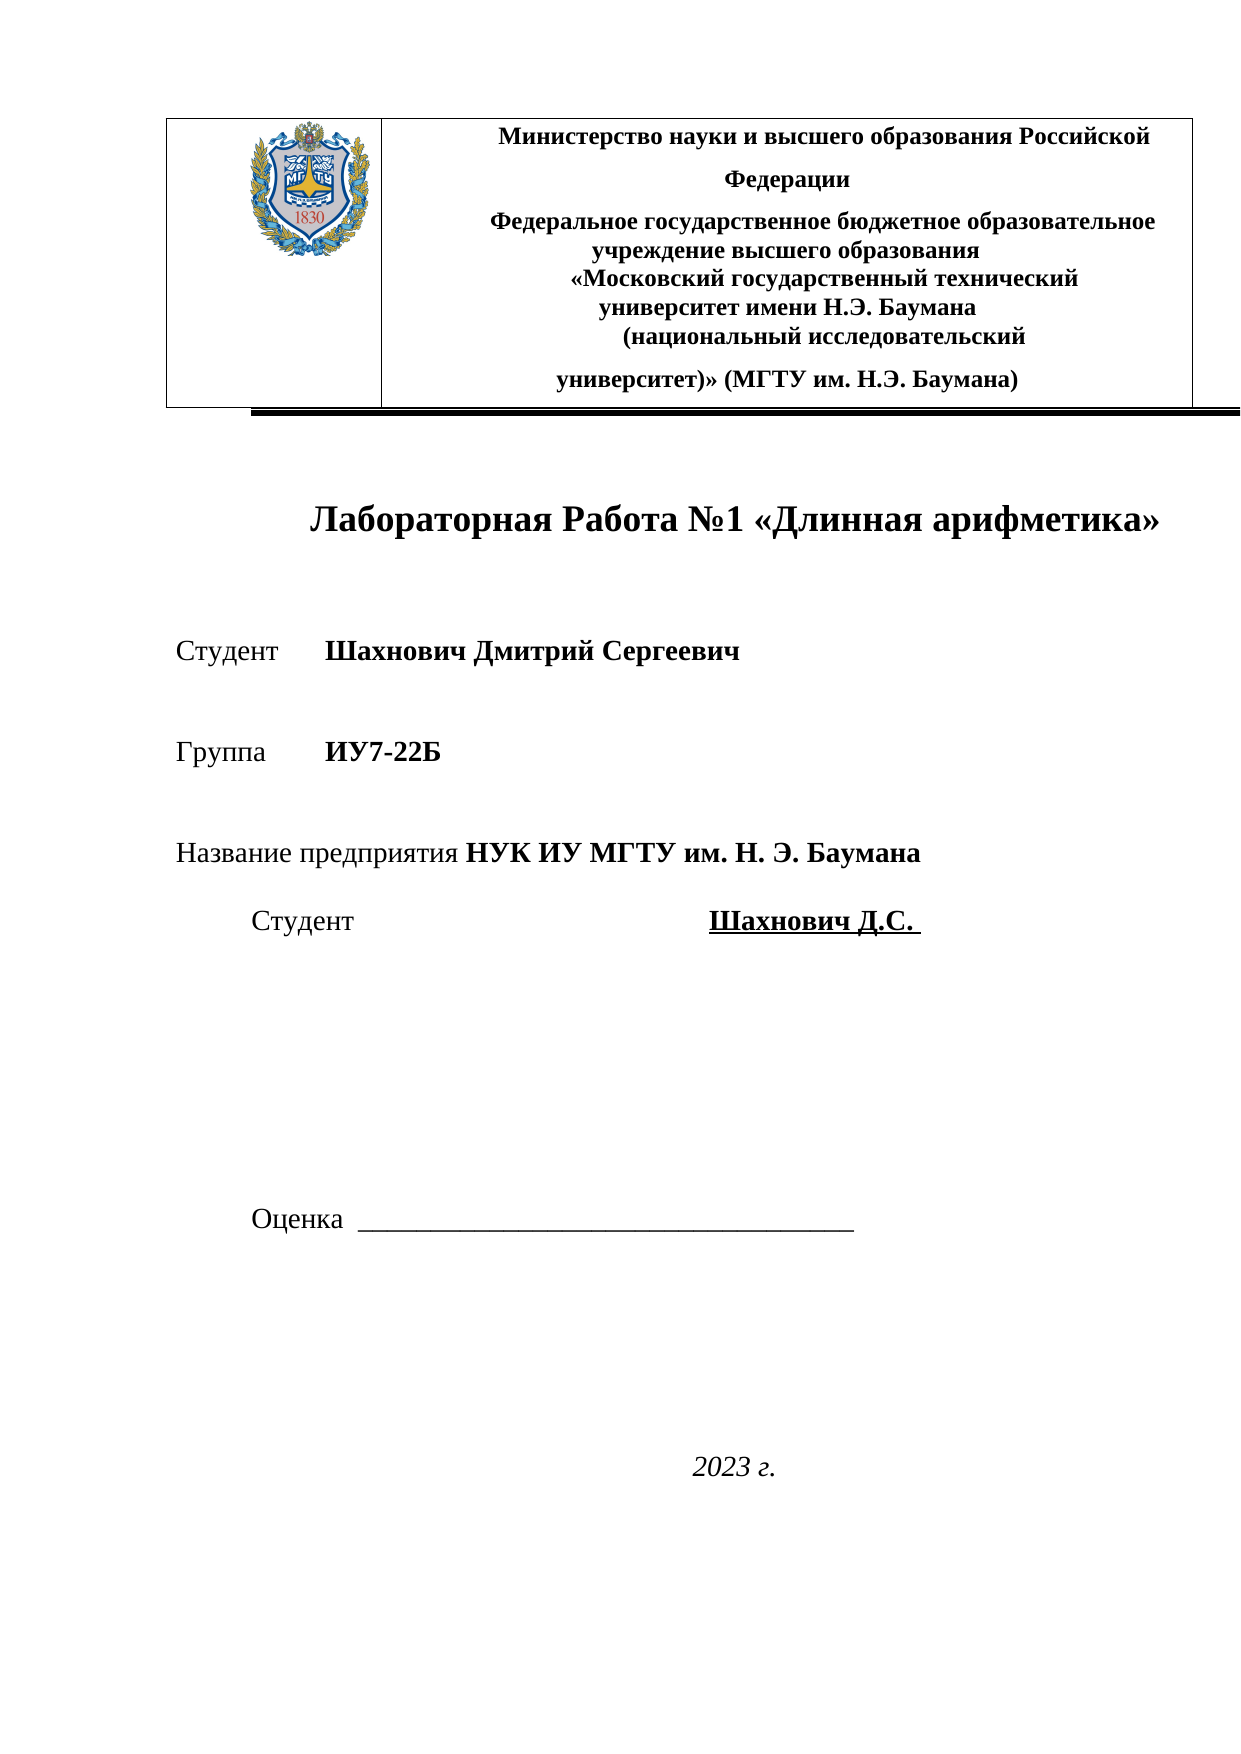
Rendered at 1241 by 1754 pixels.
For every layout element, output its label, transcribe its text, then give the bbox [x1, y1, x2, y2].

table_header [167, 119, 381, 407]
text Оценка __________________________________ [177, 1201, 1181, 1234]
text Лабораторная Работа №1 «Длинная арифметика» [216, 496, 1181, 539]
text Студент Шахнович Дмитрий Сергеевич [176, 633, 902, 667]
table_header Студент [177, 903, 635, 969]
table_header Министерство науки и высшего образования Российской Федерации Федеральное государственное бюджетное образовательное учреждение высшего образования «Московский государственный технический университет имени Н.Э. Баумана (национальный исследовательский университет)» (МГТУ им. Н.Э. Баумана) [382, 119, 1192, 407]
text Группа ИУ7-22Б [176, 734, 902, 768]
table_header Шахнович Д.С. [635, 903, 1139, 969]
table_cell [635, 969, 1139, 1070]
table_cell [177, 969, 635, 1070]
text Название предприятия НУК ИУ МГТУ им. Н. Э. Баумана [176, 835, 1181, 868]
text 2023 г. [216, 1449, 1181, 1483]
picture [249, 120, 370, 256]
table_cell [177, 1070, 635, 1136]
table_cell [635, 1070, 1139, 1136]
